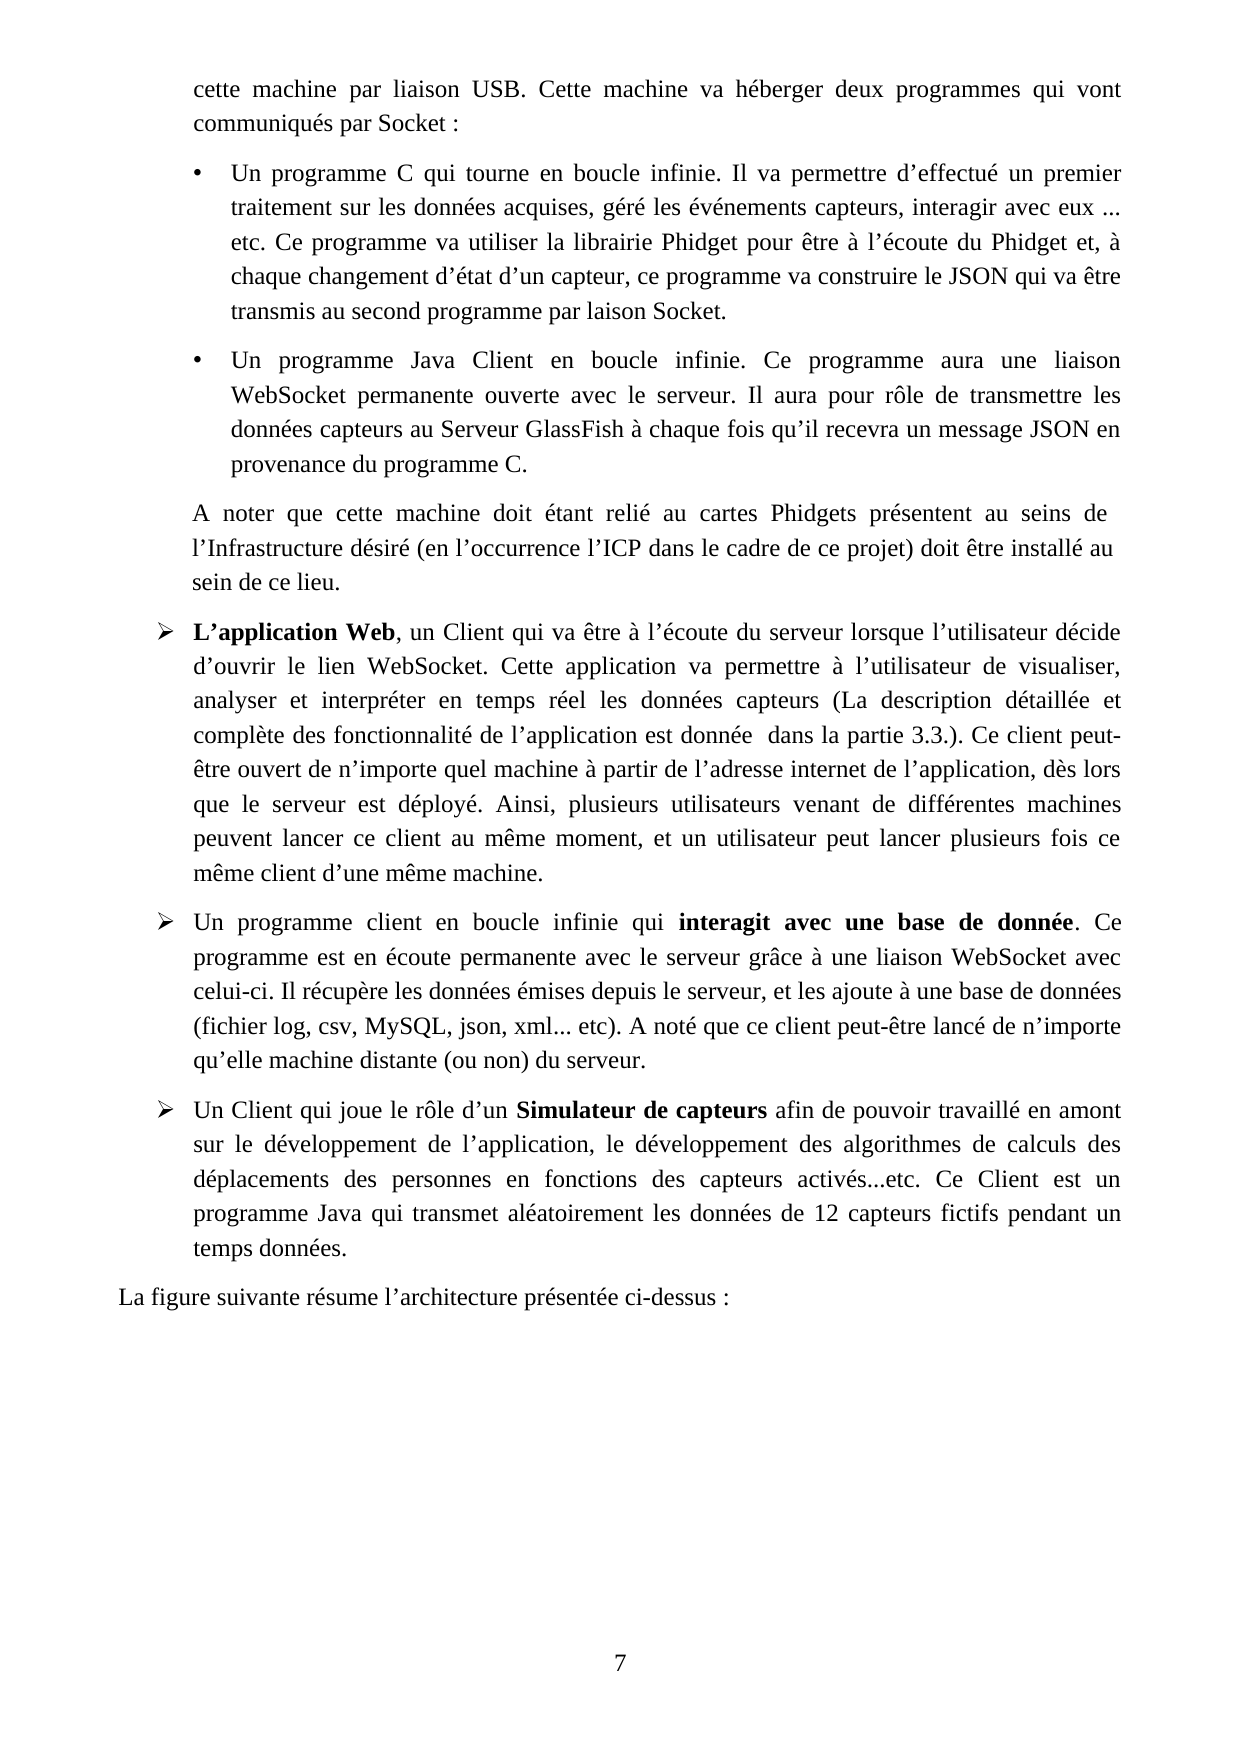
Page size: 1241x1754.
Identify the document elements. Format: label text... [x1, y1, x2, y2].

text A noter que cette machine doit étant relié au cartes Phidgets présentent au seins de l’Infrastructure désiré (en l’occurrence l’ICP dans le cadre de ce projet) doit être installé au sein de ce lieu. [118, 498, 1122, 596]
text La figure suivante résume l’architecture présentée ci-dessus : [118, 1282, 1122, 1311]
list L’application Web, un Client qui va être à l’écoute du serveur lorsque l’utilisateur décide d’ouvrir le lien WebSocket. Cette application va permettre à l’utilisateur de visualiser, analyser et interpréter en temps réel les données capteurs (La description détaillée et complète des fonctionnalité de l’application est donnée dans la partie 3.3.). Ce client peut-être ouvert de n’importe quel machine à partir de l’adresse internet de l’application, dès lors que le serveur est déployé. Ainsi, plusieurs utilisateurs venant de différentes machines peuvent lancer ce client au même moment, et un utilisateur peut lancer plusieurs fois ce même client d’une même machine. [156, 617, 1122, 887]
list Un programme client en boucle infinie qui interagit avec une base de donnée. Ce programme est en écoute permanente avec le serveur grâce à une liaison WebSocket avec celui-ci. Il récupère les données émises depuis le serveur, et les ajoute à une base de données (fichier log, csv, MySQL, json, xml... etc). A noté que ce client peut-être lancé de n’importe qu’elle machine distante (ou non) du serveur. [156, 907, 1122, 1074]
list cette machine par liaison USB. Cette machine va héberger deux programmes qui vont communiqués par Socket : [156, 74, 1122, 137]
list Un programme C qui tourne en boucle infinie. Il va permettre d’effectué un premier traitement sur les données acquises, géré les événements capteurs, interagir avec eux ... etc. Ce programme va utiliser la librairie Phidget pour être à l’écoute du Phidget et, à chaque changement d’état d’un capteur, ce programme va construire le JSON qui va être transmis au second programme par laison Socket. [193, 158, 1122, 324]
list Un programme Java Client en boucle infinie. Ce programme aura une liaison WebSocket permanente ouverte avec le serveur. Il aura pour rôle de transmettre les données capteurs au Serveur GlassFish à chaque fois qu’il recevra un message JSON en provenance du programme C. [193, 345, 1122, 477]
list Un Client qui joue le rôle d’un Simulateur de capteurs afin de pouvoir travaillé en amont sur le développement de l’application, le développement des algorithmes de calculs des déplacements des personnes en fonctions des capteurs activés...etc. Ce Client est un programme Java qui transmet aléatoirement les données de 12 capteurs fictifs pendant un temps données. [156, 1095, 1122, 1261]
